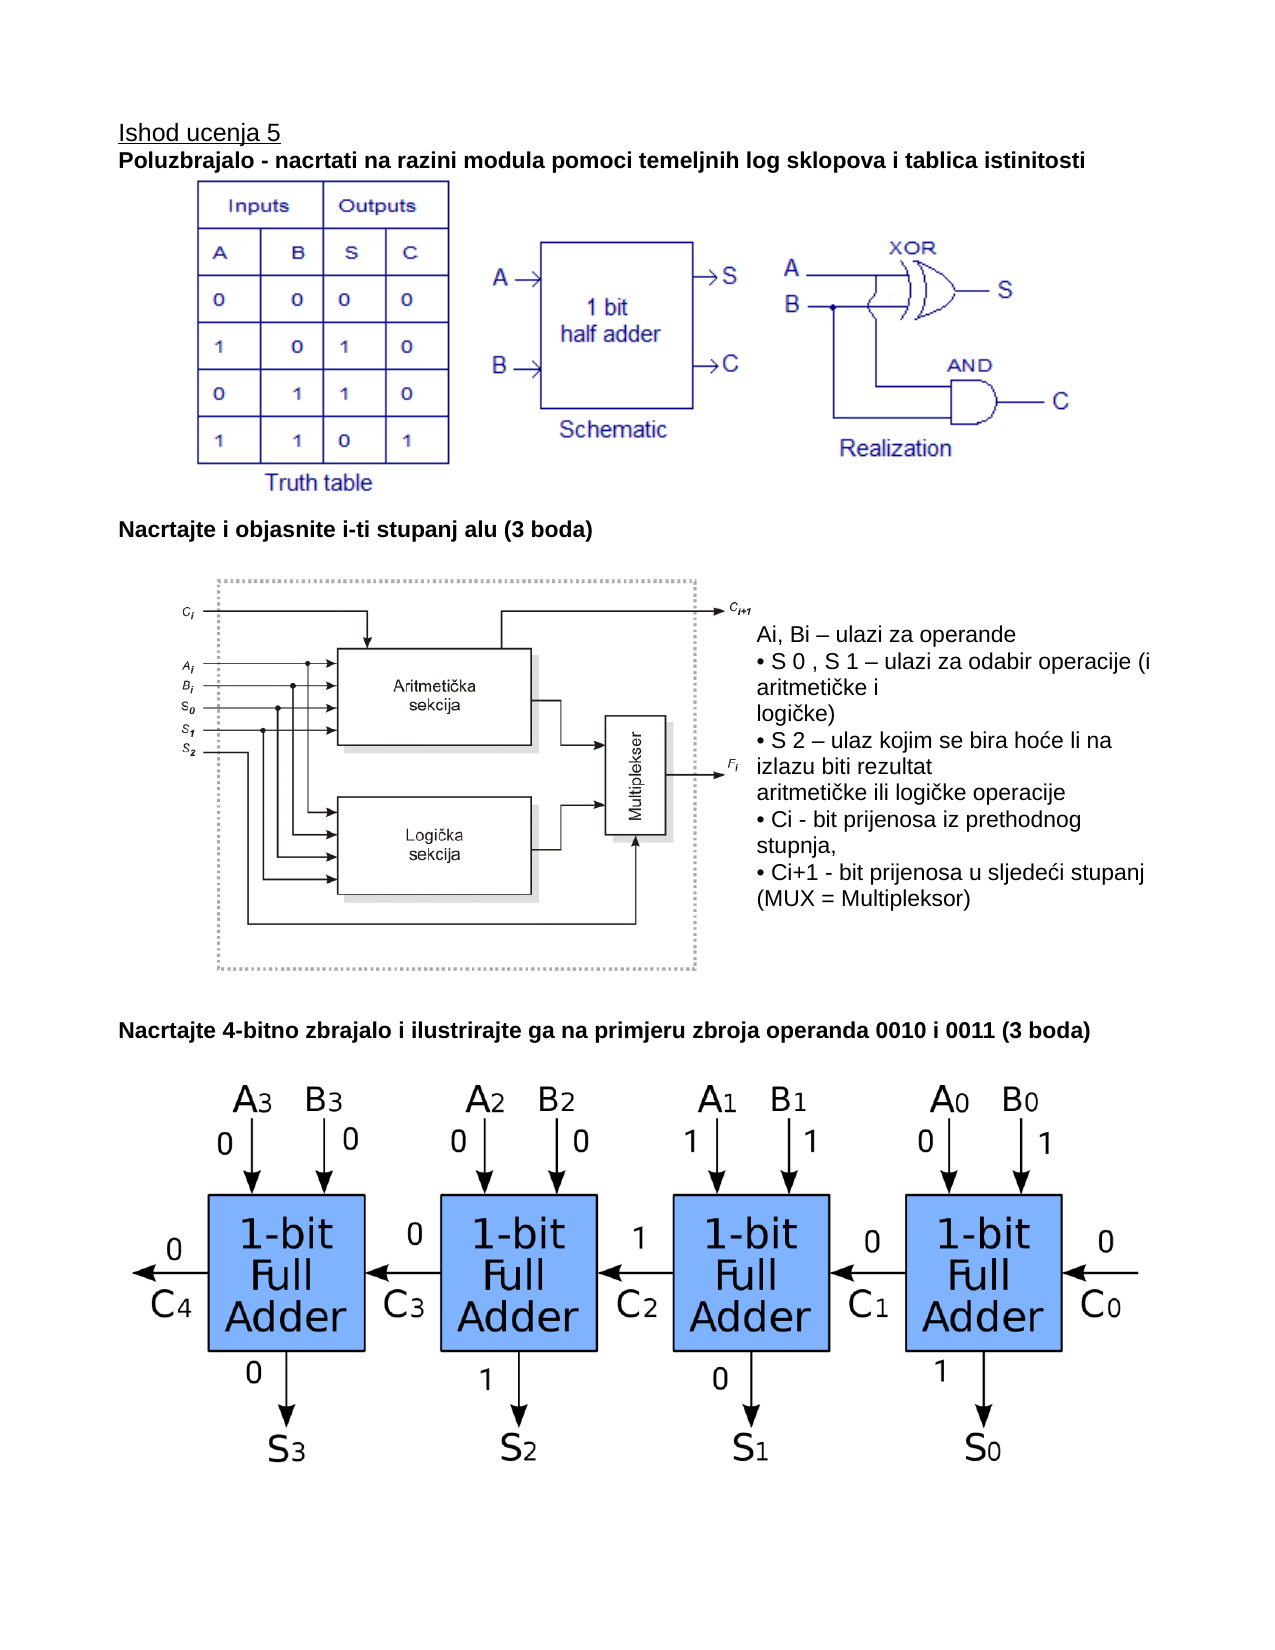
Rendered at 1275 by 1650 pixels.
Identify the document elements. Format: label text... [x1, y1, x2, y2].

text logičke) [757, 700, 1157, 727]
text [118, 779, 177, 806]
text aritmetičke ili logičke operacije [757, 779, 1157, 806]
text (MUX = Multipleksor) [757, 885, 1157, 911]
text Nacrtajte 4-bitno zbrajalo i ilustrirajte ga na primjeru zbroja operanda 0010 i 0011 (3 boda) [118, 1017, 1157, 1043]
text Ai, Bi – ulazi za operande [757, 621, 1157, 648]
text Ishod ucenja 5 Poluzbrajalo - nacrtati na razini modula pomoci temeljnih log sklopova i tablica istinitosti [118, 118, 1157, 173]
text [118, 648, 177, 700]
text • S 0 , S 1 – ulazi za odabir operacije (i aritmetičke i [757, 648, 1157, 700]
picture [118, 1069, 1157, 1485]
text [118, 858, 177, 885]
text • Ci - bit prijenosa iz prethodnog stupnja, [757, 806, 1157, 858]
text • Ci+1 - bit prijenosa u sljedeći stupanj [757, 858, 1157, 885]
text • S 2 – ulaz kojim se bira hoće li na izlazu biti rezultat [757, 727, 1157, 779]
text [118, 885, 177, 911]
text [118, 806, 177, 858]
picture [186, 173, 1089, 502]
text [118, 700, 177, 727]
text [118, 621, 177, 648]
text Nacrtajte i objasnite i-ti stupanj alu (3 boda) [118, 516, 1157, 542]
text [118, 727, 177, 779]
picture [177, 565, 757, 972]
